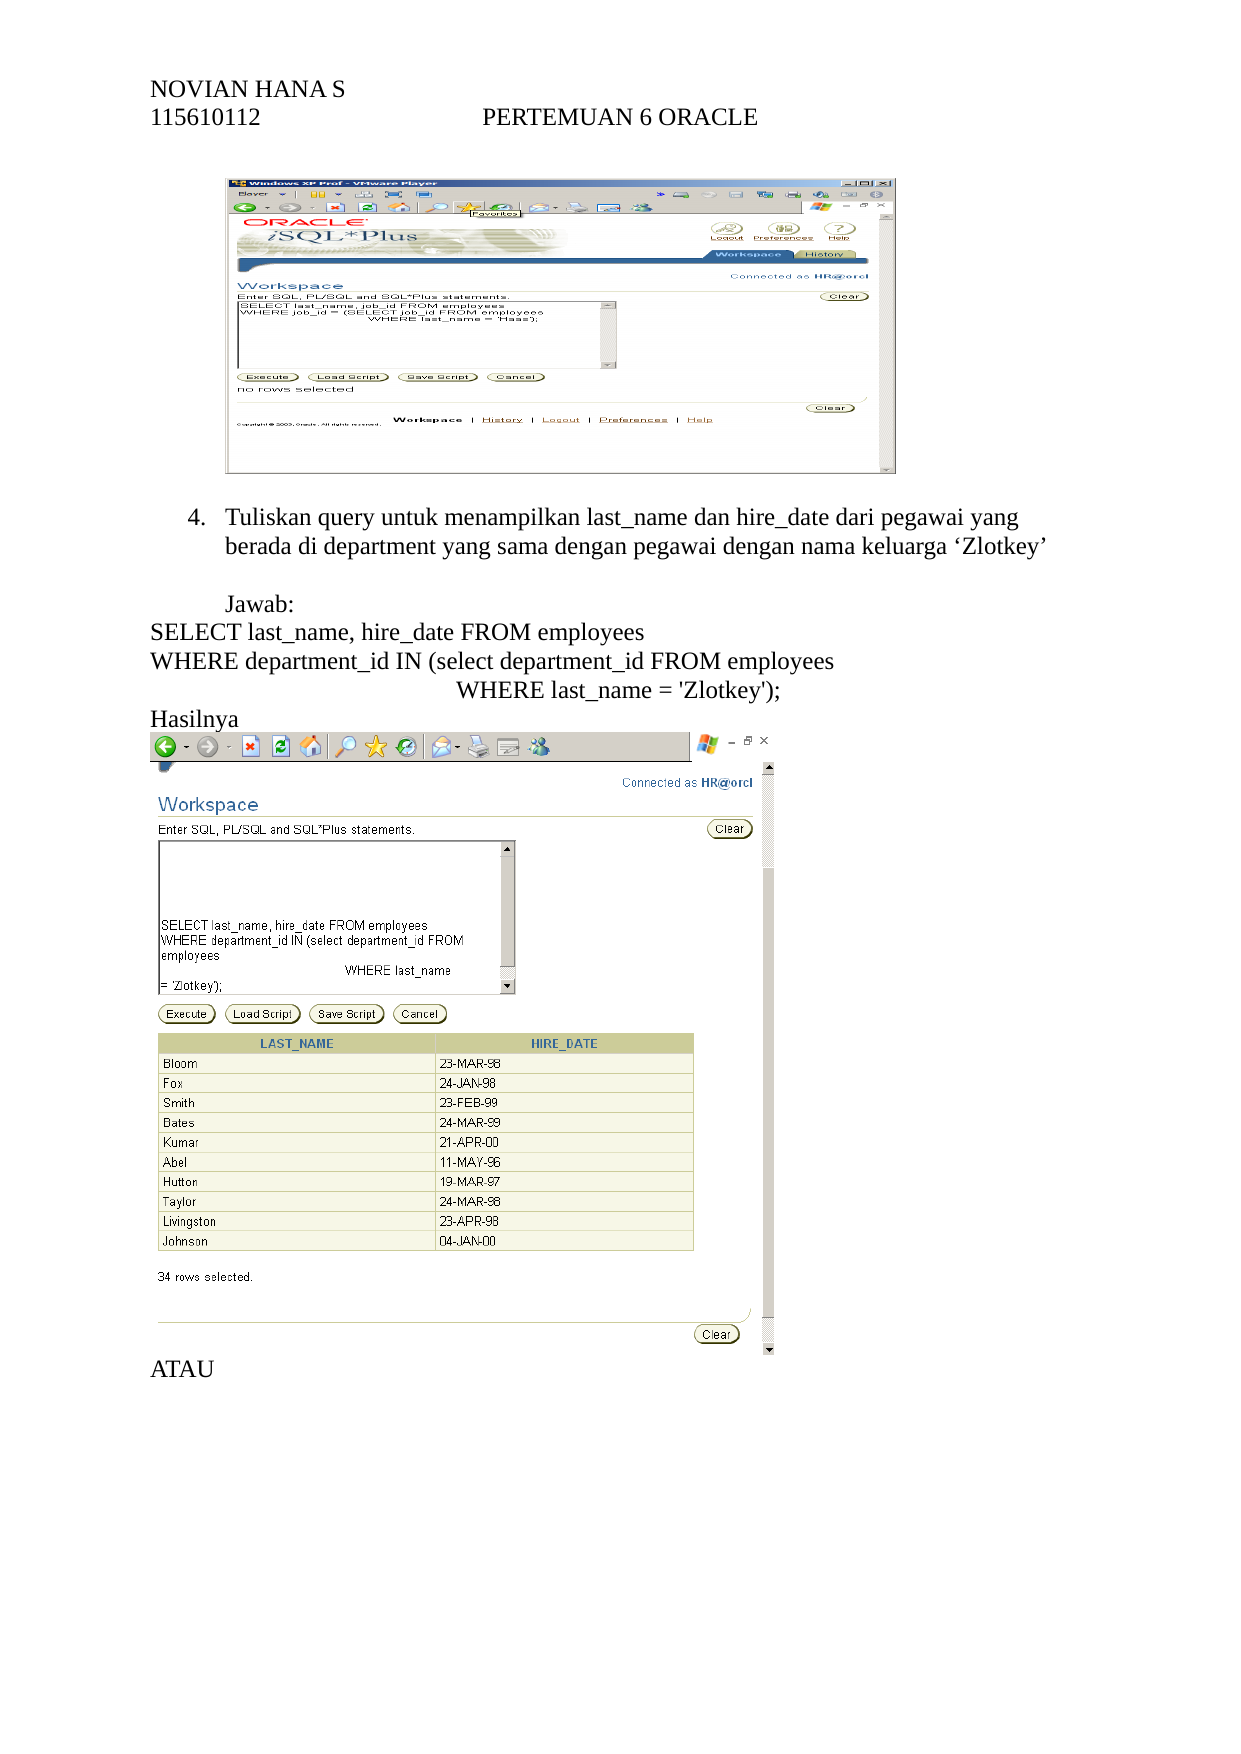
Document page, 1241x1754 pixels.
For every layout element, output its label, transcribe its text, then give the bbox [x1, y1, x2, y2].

picture [150, 732, 774, 1355]
text WHERE last_name = 'Zlotkey'); [150, 675, 1090, 704]
text Jawab: [225, 589, 1090, 617]
text ATAU [150, 1354, 1090, 1383]
text SELECT last_name, hire_date FROM employees [150, 617, 1090, 646]
text Hasilnya [150, 704, 1090, 732]
list Tuliskan query untuk menampilkan last_name dan hire_date dari pegawai yang berada di department yang sama dengan pegawai dengan nama keluarga ‘Zlotkey’ [187, 502, 1090, 560]
text WHERE department_id IN (select department_id FROM employees [150, 646, 1090, 675]
picture [225, 178, 896, 474]
